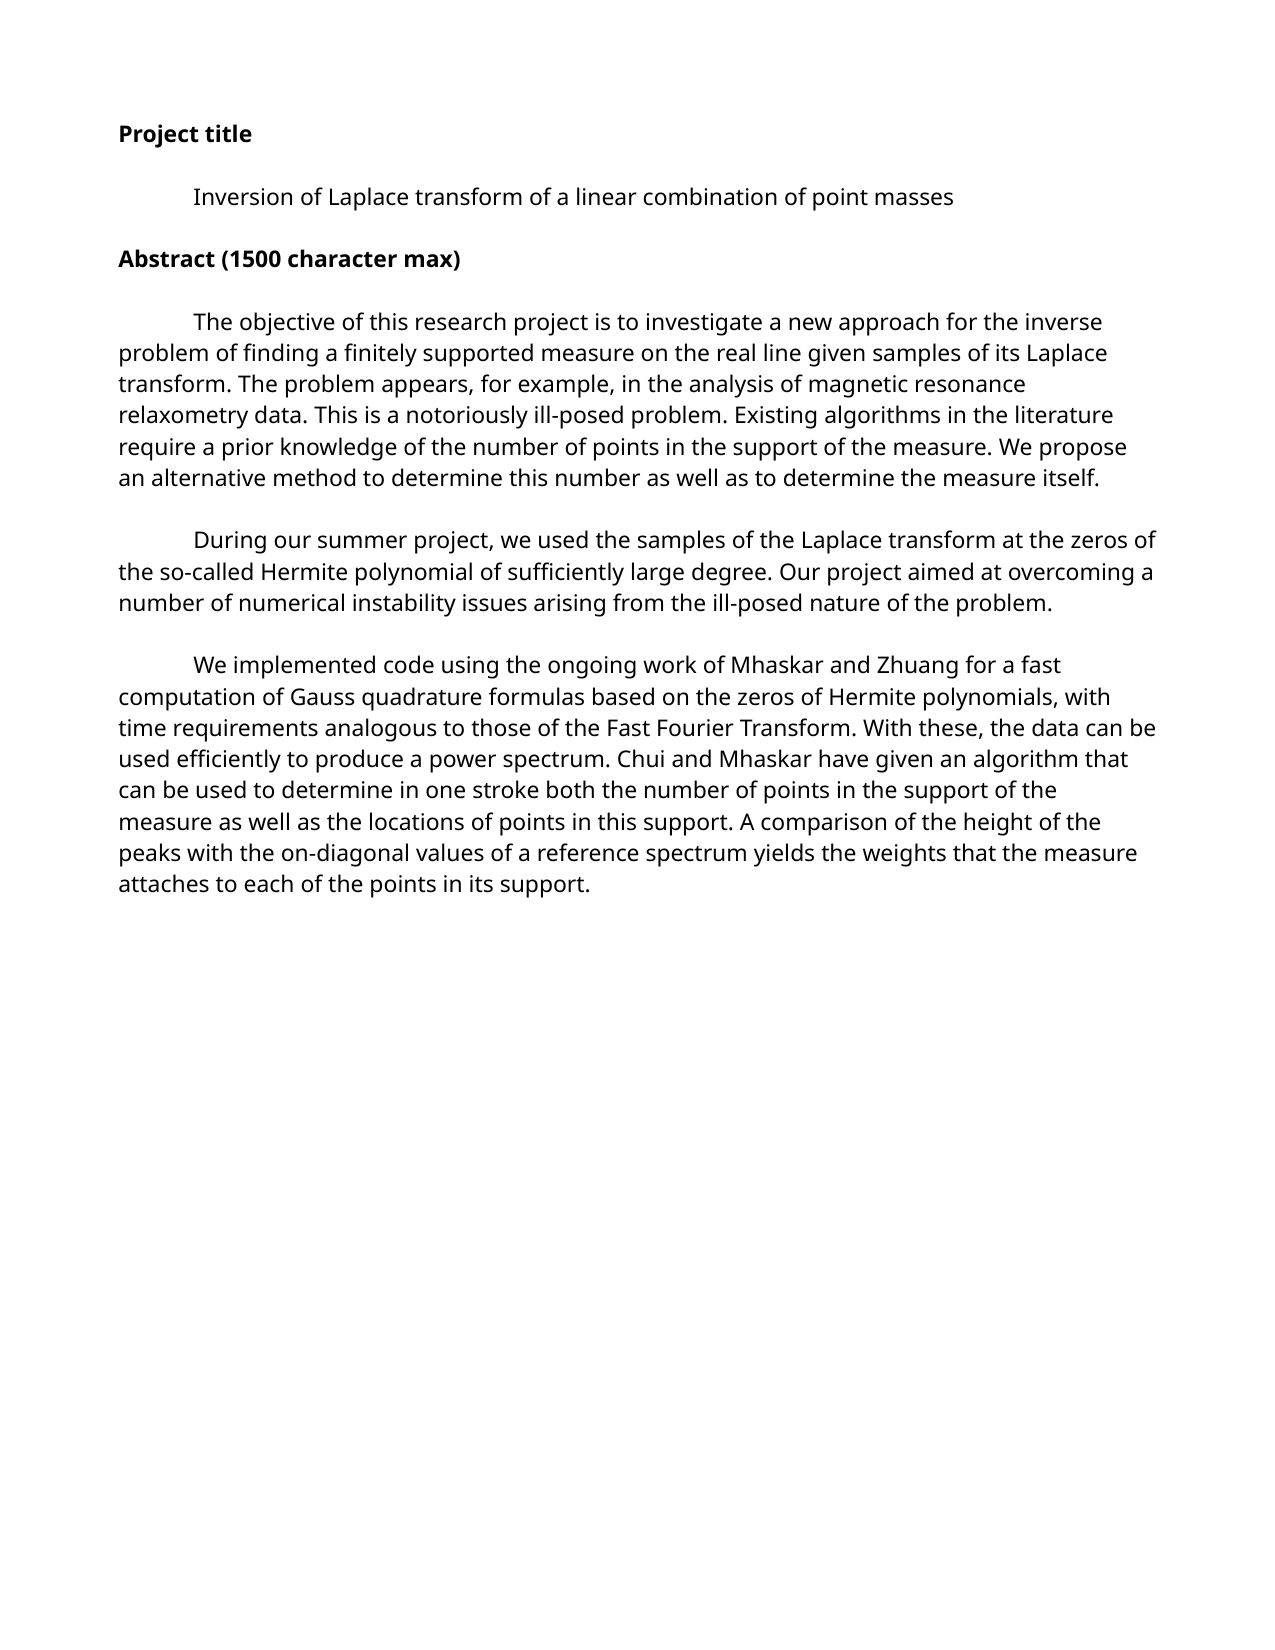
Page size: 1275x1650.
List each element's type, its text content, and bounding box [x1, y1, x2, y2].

text We implemented code using the ongoing work of Mhaskar and Zhuang for a fast computation of Gauss quadrature formulas based on the zeros of Hermite polynomials, with time requirements analogous to those of the Fast Fourier Transform. With these, the data can be used efficiently to produce a power spectrum. Chui and Mhaskar have given an algorithm that can be used to determine in one stroke both the number of points in the support of the measure as well as the locations of points in this support. A comparison of the height of the peaks with the on-diagonal values of a reference spectrum yields the weights that the measure attaches to each of the points in its support. [118, 649, 1157, 899]
text Inversion of Laplace transform of a linear combination of point masses [118, 181, 1157, 212]
text The objective of this research project is to investigate a new approach for the inverse problem of finding a finitely supported measure on the real line given samples of its Laplace transform. The problem appears, for example, in the analysis of magnetic resonance relaxometry data. This is a notoriously ill-posed problem. Existing algorithms in the literature require a prior knowledge of the number of points in the support of the measure. We propose an alternative method to determine this number as well as to determine the measure itself. [118, 306, 1157, 493]
subtitle Project title [118, 118, 1157, 149]
text During our summer project, we used the samples of the Laplace transform at the zeros of the so-called Hermite polynomial of sufficiently large degree. Our project aimed at overcoming a number of numerical instability issues arising from the ill-posed nature of the problem. [118, 524, 1157, 618]
subtitle Abstract (1500 character max) [118, 243, 1157, 274]
